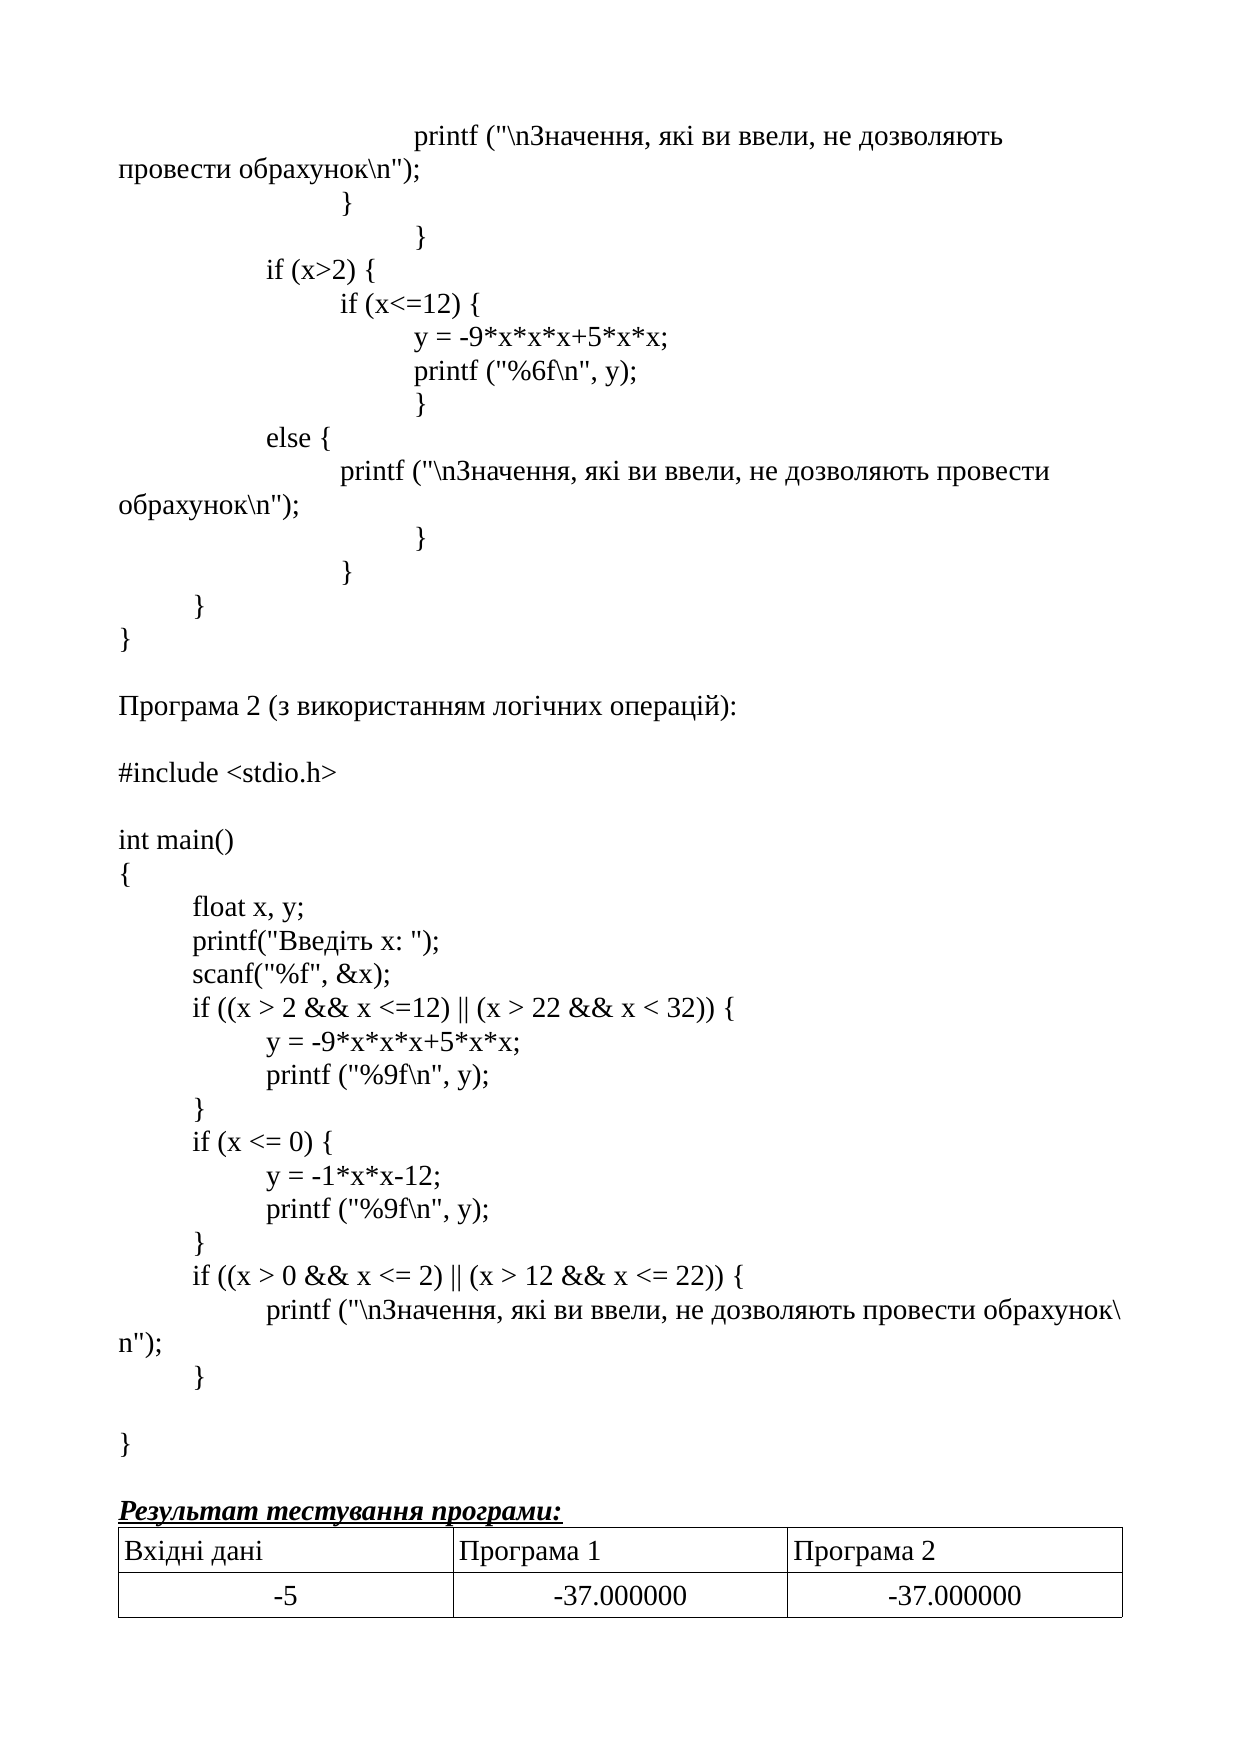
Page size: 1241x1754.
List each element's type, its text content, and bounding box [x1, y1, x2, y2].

text } [118, 386, 1122, 420]
text float x, y; [118, 889, 1122, 923]
text printf ("\nЗначення, які ви ввели, не дозволяють провести обрахунок\n"); [118, 1292, 1122, 1359]
text printf ("%9f\n", y); [118, 1191, 1122, 1225]
table_header Програма 1 [454, 1528, 787, 1572]
text y = -9*x*x*x+5*x*x; [118, 1024, 1122, 1057]
text printf("Введіть x: "); [118, 923, 1122, 957]
text Результат тестування програми: [118, 1493, 1122, 1527]
table_cell -37.000000 [788, 1573, 1122, 1617]
text } [118, 1225, 1122, 1258]
table_cell -5 [119, 1573, 453, 1617]
table_cell -37.000000 [454, 1573, 787, 1617]
text printf ("%9f\n", y); [118, 1057, 1122, 1091]
table_header Вхідні дані [119, 1528, 453, 1572]
text } [118, 621, 1122, 655]
text if (x<=12) { [118, 286, 1122, 319]
text y = -9*x*x*x+5*x*x; [118, 319, 1122, 353]
text { [118, 856, 1122, 889]
text int main() [118, 822, 1122, 856]
text } [118, 521, 1122, 554]
text if ((x > 0 && x <= 2) || (x > 12 && x <= 22)) { [118, 1258, 1122, 1292]
text if (x>2) { [118, 252, 1122, 286]
text printf ("\nЗначення, які ви ввели, не дозволяють провести обрахунок\n"); [118, 453, 1122, 521]
table_header Програма 2 [788, 1528, 1122, 1572]
text printf ("%6f\n", y); [118, 353, 1122, 386]
text } [118, 588, 1122, 621]
text #include <stdio.h> [118, 755, 1122, 789]
text } [118, 185, 1122, 219]
text Програма 2 (з використанням логічних операцій): [118, 688, 1122, 722]
text } [118, 1359, 1122, 1393]
text } [118, 1091, 1122, 1124]
text else { [118, 420, 1122, 453]
text } [118, 1426, 1122, 1460]
text if ((x > 2 && x <=12) || (x > 22 && x < 32)) { [118, 990, 1122, 1024]
text y = -1*x*x-12; [118, 1158, 1122, 1191]
text printf ("\nЗначення, які ви ввели, не дозволяють провести обрахунок\n"); [118, 118, 1122, 185]
text scanf("%f", &x); [118, 957, 1122, 990]
text } [118, 554, 1122, 588]
text if (x <= 0) { [118, 1124, 1122, 1158]
text } [118, 219, 1122, 252]
